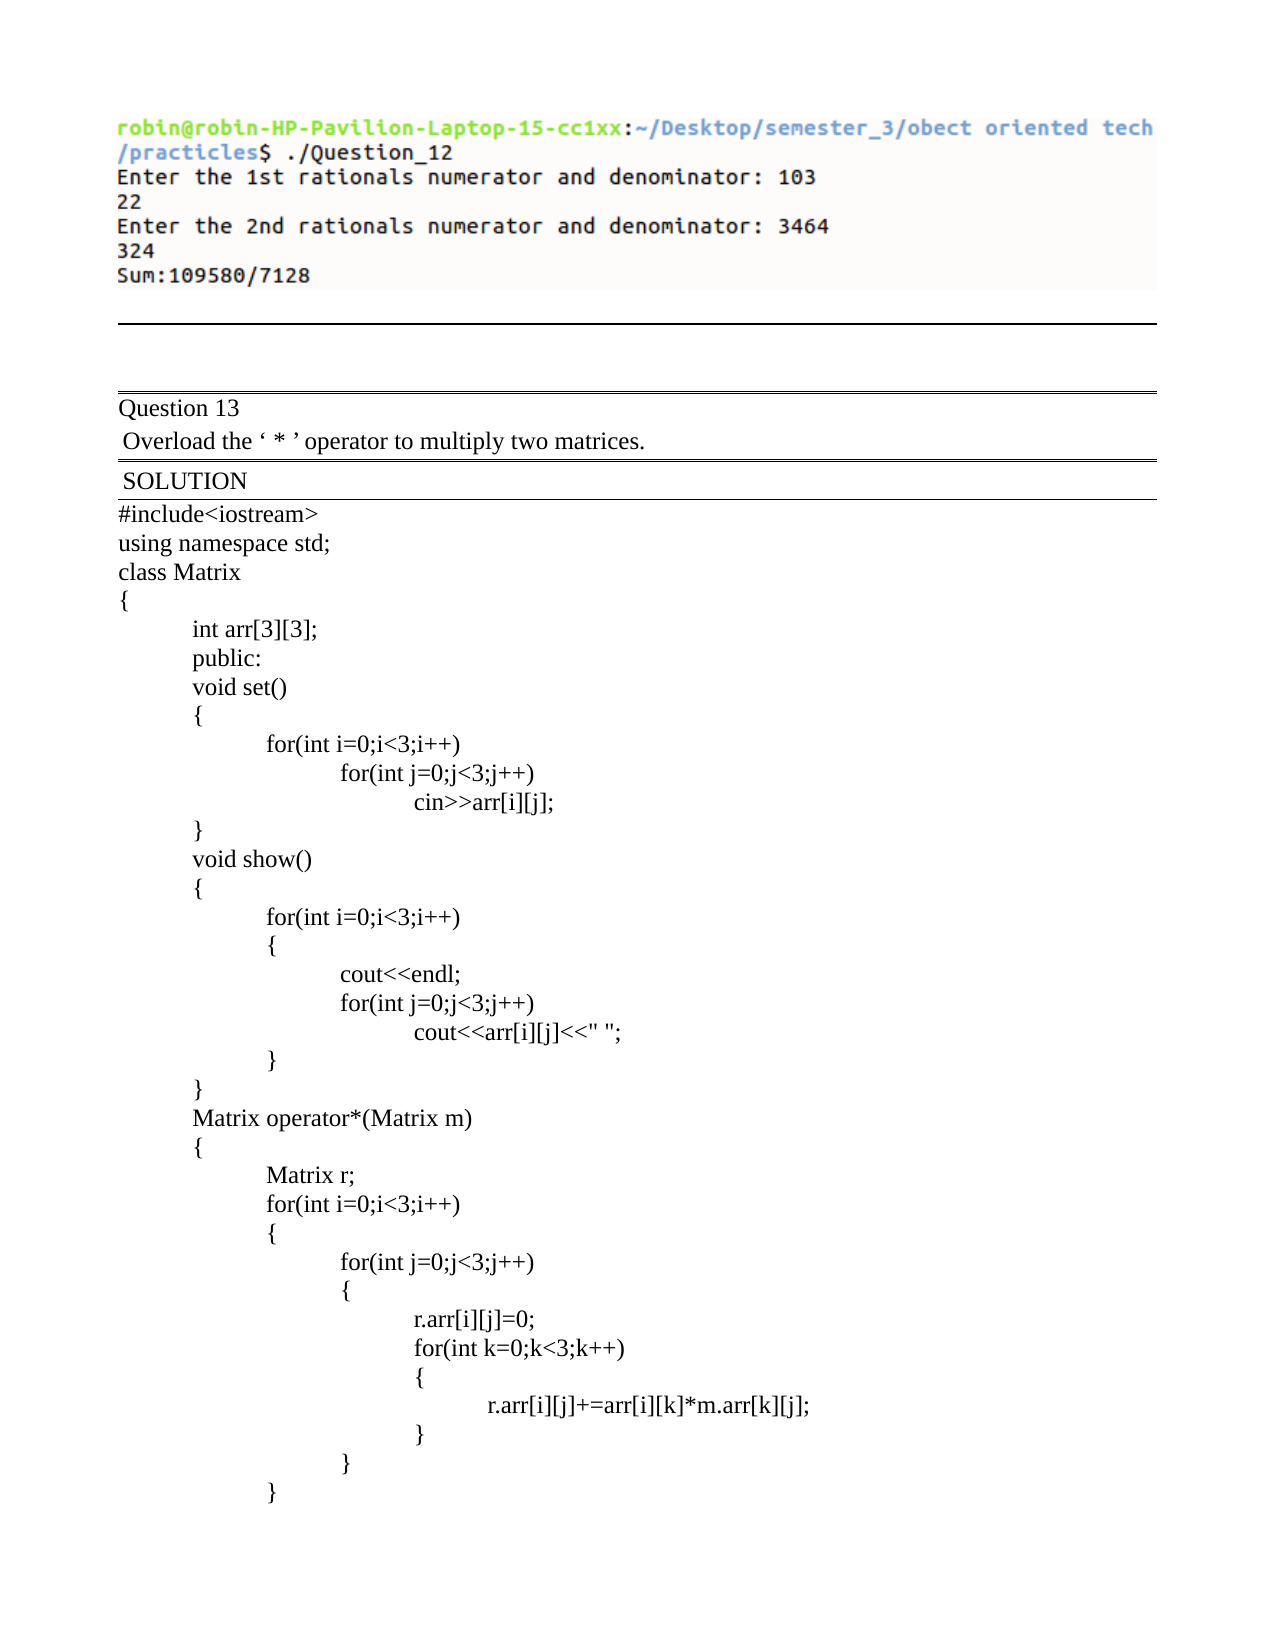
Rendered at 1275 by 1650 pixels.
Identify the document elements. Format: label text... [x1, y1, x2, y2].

picture [118, 118, 1157, 290]
text { [118, 1218, 1157, 1247]
text { [118, 1276, 1157, 1304]
text } [118, 1419, 1157, 1448]
text Overload the ‘ * ’ operator to multiply two matrices. [118, 422, 1157, 459]
text Matrix operator*(Matrix m) [118, 1103, 1157, 1132]
text Matrix r; [118, 1161, 1157, 1189]
text cout<<arr[i][j]<<" "; [118, 1017, 1157, 1046]
text Question 13 [118, 394, 1157, 422]
text { [118, 1132, 1157, 1161]
text r.arr[i][j]+=arr[i][k]*m.arr[k][j]; [118, 1391, 1157, 1419]
text } [118, 1046, 1157, 1074]
text { [118, 1362, 1157, 1391]
text using namespace std; [118, 528, 1157, 557]
text SOLUTION [118, 462, 1157, 499]
text for(int j=0;j<3;j++) [118, 1247, 1157, 1276]
text cin>>arr[i][j]; [118, 787, 1157, 816]
text cout<<endl; [118, 959, 1157, 988]
text } [118, 1074, 1157, 1103]
text { [118, 701, 1157, 729]
text public: [118, 643, 1157, 672]
text r.arr[i][j]=0; [118, 1304, 1157, 1333]
text int arr[3][3]; [118, 614, 1157, 643]
text for(int i=0;i<3;i++) [118, 1189, 1157, 1218]
text void set() [118, 672, 1157, 701]
text } [118, 1448, 1157, 1477]
text { [118, 931, 1157, 959]
text for(int j=0;j<3;j++) [118, 758, 1157, 787]
text class Matrix [118, 557, 1157, 586]
text for(int i=0;i<3;i++) [118, 902, 1157, 931]
text { [118, 586, 1157, 614]
text for(int i=0;i<3;i++) [118, 729, 1157, 758]
text void show() [118, 844, 1157, 873]
text { [118, 873, 1157, 902]
text for(int j=0;j<3;j++) [118, 988, 1157, 1017]
text for(int k=0;k<3;k++) [118, 1333, 1157, 1362]
text #include<iostream> [118, 500, 1157, 528]
text } [118, 816, 1157, 844]
text } [118, 1477, 1157, 1506]
